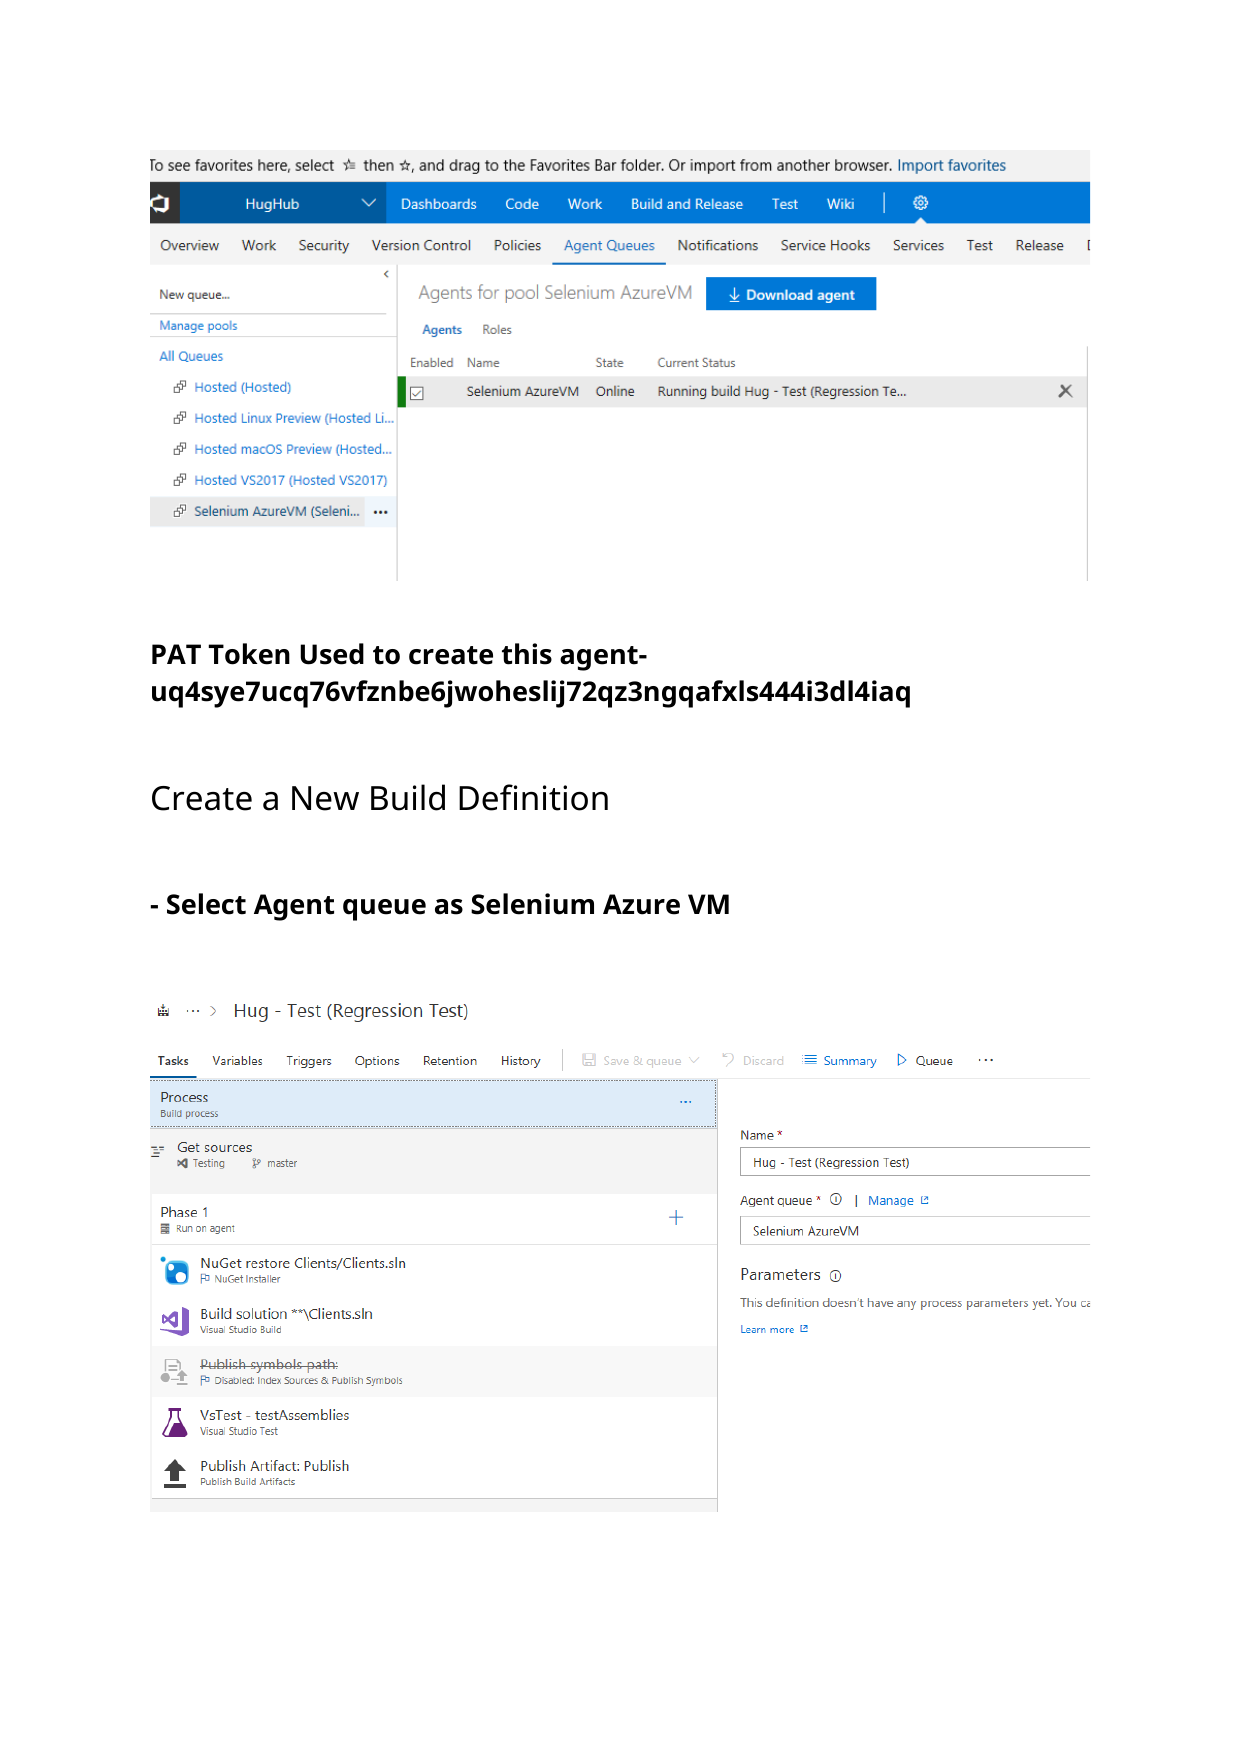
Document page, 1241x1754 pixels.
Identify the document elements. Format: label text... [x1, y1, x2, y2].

subtitle Create a New Build Definition [150, 774, 1090, 820]
subtitle PAT Token Used to create this agent- uq4sye7ucq76vfznbe6jwoheslij72qz3ngqafxls444i3dl4iaq [150, 635, 1090, 709]
subtitle - Select Agent queue as Selenium Azure VM [150, 886, 1090, 922]
